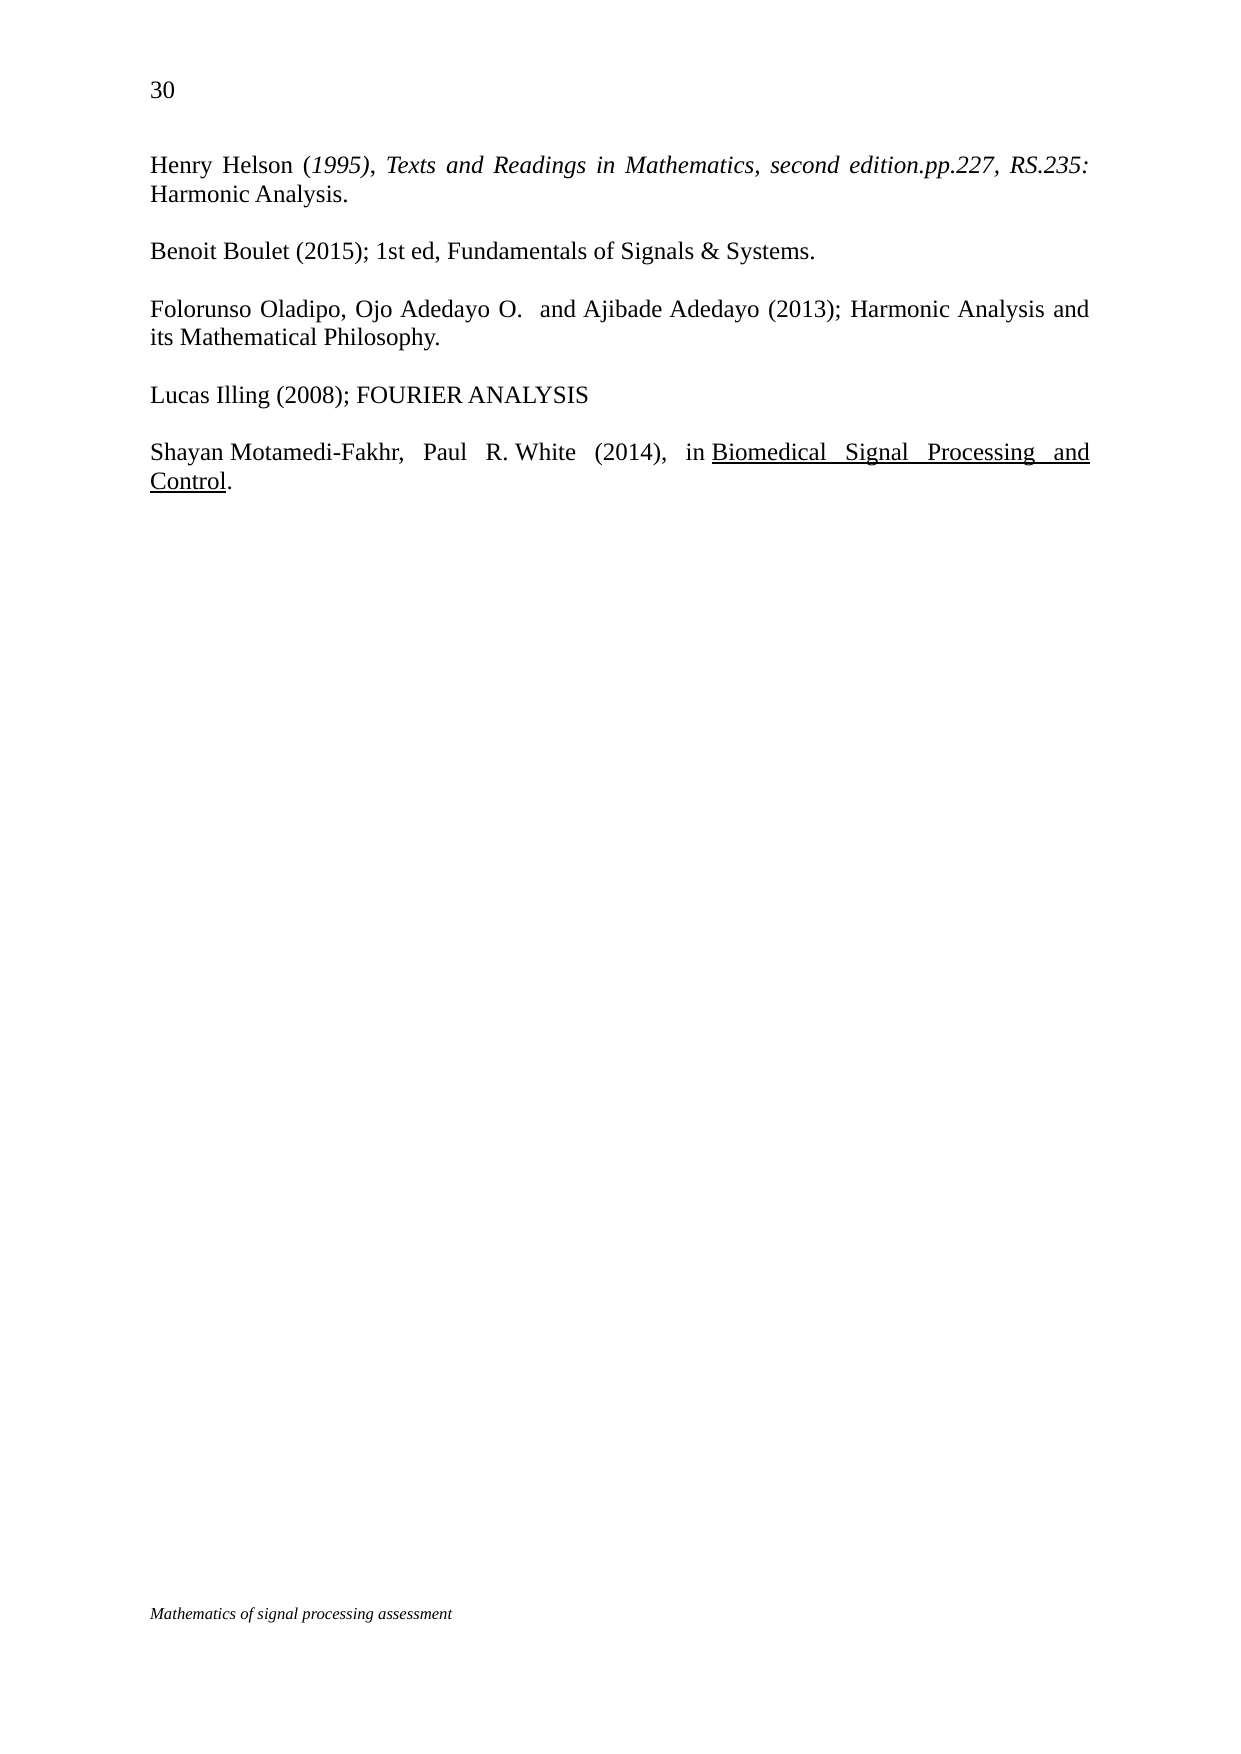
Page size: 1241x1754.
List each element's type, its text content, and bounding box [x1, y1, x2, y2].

text Folorunso Oladipo, Ojo Adedayo O. and Ajibade Adedayo (2013); Harmonic Analysis and its Mathematical Philosophy. [150, 294, 1090, 351]
text Benoit Boulet (2015); 1st ed, Fundamentals of Signals & Systems. [150, 236, 1090, 265]
text Shayan Motamedi-Fakhr, Paul R. White (2014), in Biomedical Signal Processing and Control. [150, 437, 1090, 495]
text Lucas Illing (2008); FOURIER ANALYSIS [150, 380, 1090, 409]
text Henry Helson (1995), Texts and Readings in Mathematics, second edition.pp.227, RS.235: Harmonic Analysis. [150, 150, 1090, 207]
